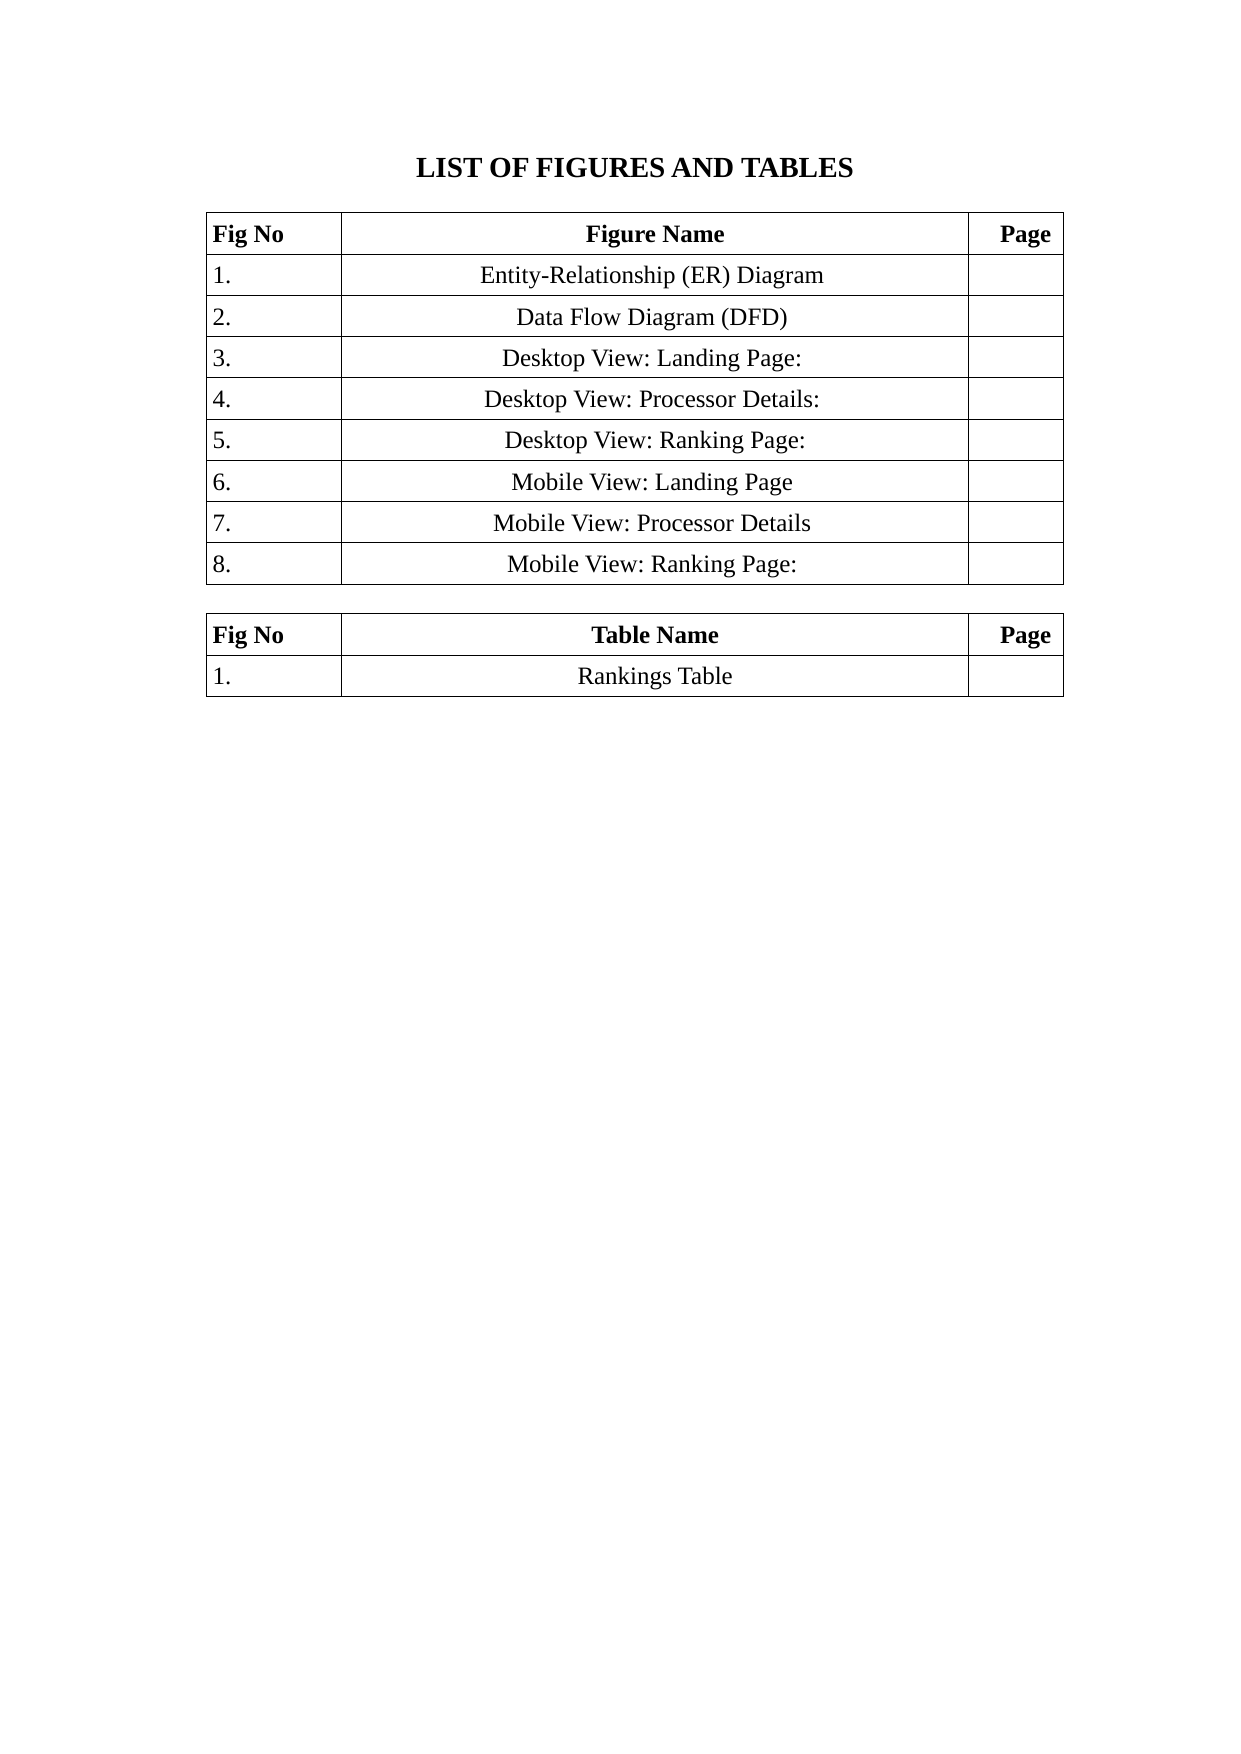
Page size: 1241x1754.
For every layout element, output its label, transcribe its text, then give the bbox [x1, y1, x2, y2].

table_cell [969, 420, 1063, 460]
table_cell [969, 656, 1063, 696]
table_cell Desktop View: Ranking Page: [342, 420, 968, 460]
table_cell [969, 502, 1063, 542]
table_cell Mobile View: Landing Page [342, 461, 968, 501]
table_cell 1. [207, 656, 341, 696]
table_cell 8. [207, 543, 341, 583]
table_header Table Name [342, 614, 968, 654]
table_cell Mobile View: Ranking Page: [342, 543, 968, 583]
table_cell Mobile View: Processor Details [342, 502, 968, 542]
table_cell Entity-Relationship (ER) Diagram [342, 255, 968, 295]
table_header Figure Name [342, 213, 968, 253]
table_header Fig No [207, 614, 341, 654]
table_cell Desktop View: Landing Page: [342, 337, 968, 377]
table_cell [969, 378, 1063, 418]
table_header Page [969, 213, 1063, 253]
table_cell 4. [207, 378, 341, 418]
table_cell 3. [207, 337, 341, 377]
table_header Page [969, 614, 1063, 654]
table_cell [969, 461, 1063, 501]
text LIST OF FIGURES AND TABLES [207, 150, 1063, 183]
table_cell 5. [207, 420, 341, 460]
table_header Fig No [207, 213, 341, 253]
table_cell [969, 296, 1063, 336]
table_cell [969, 337, 1063, 377]
table_cell Data Flow Diagram (DFD) [342, 296, 968, 336]
table_cell [969, 543, 1063, 583]
table_cell Desktop View: Processor Details: [342, 378, 968, 418]
table_cell 6. [207, 461, 341, 501]
table_cell 1. [207, 255, 341, 295]
table_cell 2. [207, 296, 341, 336]
table_cell 7. [207, 502, 341, 542]
table_cell [969, 255, 1063, 295]
table_cell Rankings Table [342, 656, 968, 696]
